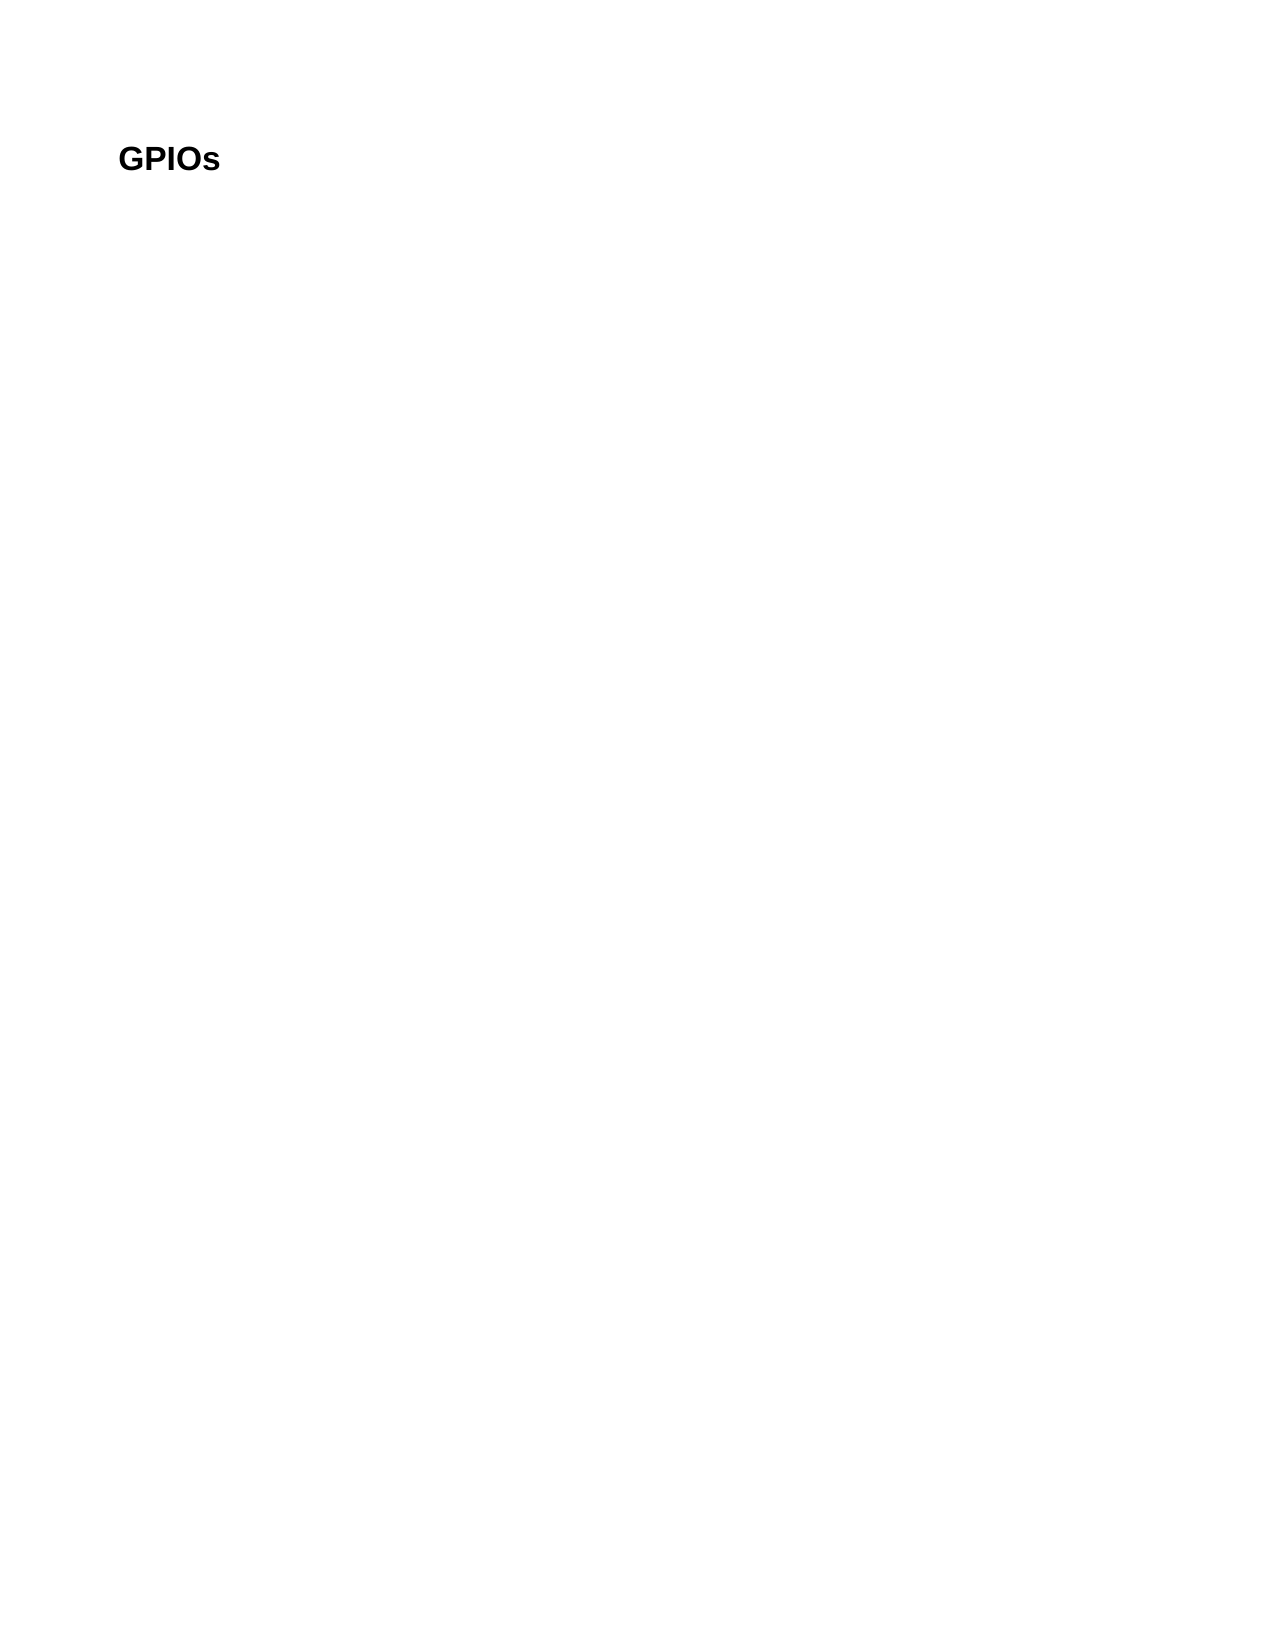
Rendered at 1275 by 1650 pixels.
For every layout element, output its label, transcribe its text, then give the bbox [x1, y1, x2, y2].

subtitle GPIOs [118, 139, 1157, 178]
